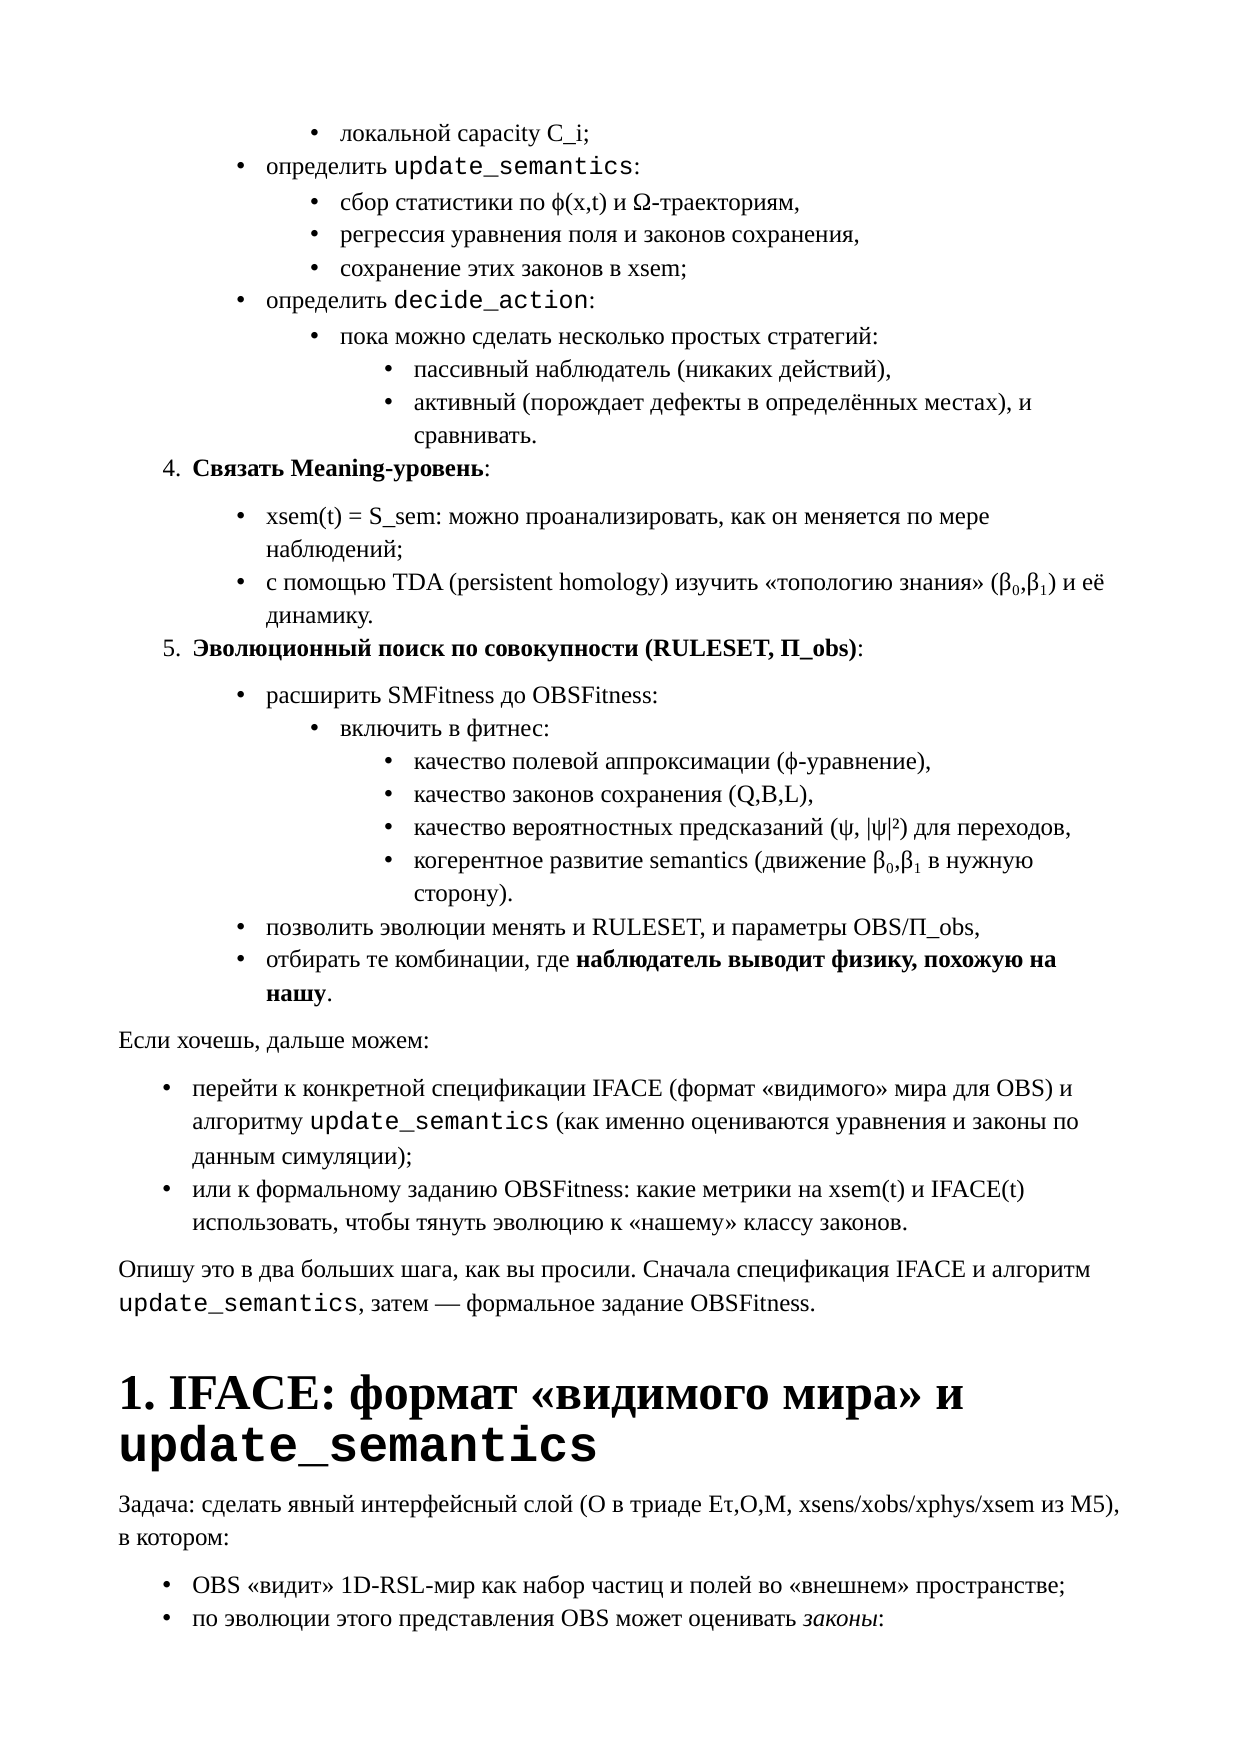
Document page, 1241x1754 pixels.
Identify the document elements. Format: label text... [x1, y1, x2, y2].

list качество законов сохранения (Q,B,L), [384, 779, 1122, 808]
list включить в фитнес: [310, 713, 1122, 742]
text Опишу это в два больших шага, как вы просили. Сначала спецификация IFACE и алгоритм update_semantics, затем — формальное задание OBSFitness. [118, 1254, 1122, 1318]
text Если хочешь, дальше можем: [118, 1025, 1122, 1054]
list с помощью TDA (persistent homology) изучить «топологию знания» (β₀,β₁) и её динамику. [236, 567, 1122, 628]
text Задача: сделать явный интерфейсный слой (O в триаде Eτ,O,M, xsens/xobs/xphys/xsem из M5), в котором: [118, 1489, 1122, 1551]
list перейти к конкретной спецификации IFACE (формат «видимого» мира для OBS) и алгоритму update_semantics (как именно оцениваются уравнения и законы по данным симуляции); [162, 1073, 1122, 1170]
list активный (порождает дефекты в определённых местах), и сравнивать. [384, 387, 1122, 449]
list Связать Meaning‑уровень: [162, 453, 1122, 482]
list когерентное развитие semantics (движение β₀,β₁ в нужную сторону). [384, 846, 1122, 907]
list качество полевой аппроксимации (ϕ‑уравнение), [384, 746, 1122, 775]
list отбирать те комбинации, где наблюдатель выводит физику, похожую на нашу. [236, 944, 1122, 1006]
subtitle 1. IFACE: формат «видимого мира» и update_semantics [118, 1363, 1122, 1477]
list пассивный наблюдатель (никаких действий), [384, 354, 1122, 383]
list качество вероятностных предсказаний (ψ, |ψ|²) для переходов, [384, 812, 1122, 841]
list xsem(t) = S_sem: можно проанализировать, как он меняется по мере наблюдений; [236, 501, 1122, 562]
list Эволюционный поиск по совокупности (RULESET, Π_obs): [162, 633, 1122, 662]
list локальной capacity C_i; [310, 118, 1122, 147]
list определить decide_action: [236, 286, 1122, 316]
list OBS «видит» 1D‑RSL‑мир как набор частиц и полей во «внешнем» пространстве; [162, 1570, 1122, 1599]
list сбор статистики по ϕ(x,t) и Ω‑траекториям, [310, 187, 1122, 215]
list сохранение этих законов в xsem; [310, 253, 1122, 281]
list определить update_semantics: [236, 151, 1122, 182]
list регрессия уравнения поля и законов сохранения, [310, 219, 1122, 248]
list пока можно сделать несколько простых стратегий: [310, 321, 1122, 350]
list позволить эволюции менять и RULESET, и параметры OBS/Π_obs, [236, 912, 1122, 940]
list по эволюции этого представления OBS может оценивать законы: [162, 1603, 1122, 1632]
list расширить SMFitness до OBSFitness: [236, 680, 1122, 709]
list или к формальному заданию OBSFitness: какие метрики на xsem(t) и IFACE(t) использовать, чтобы тянуть эволюцию к «нашему» классу законов. [162, 1174, 1122, 1236]
